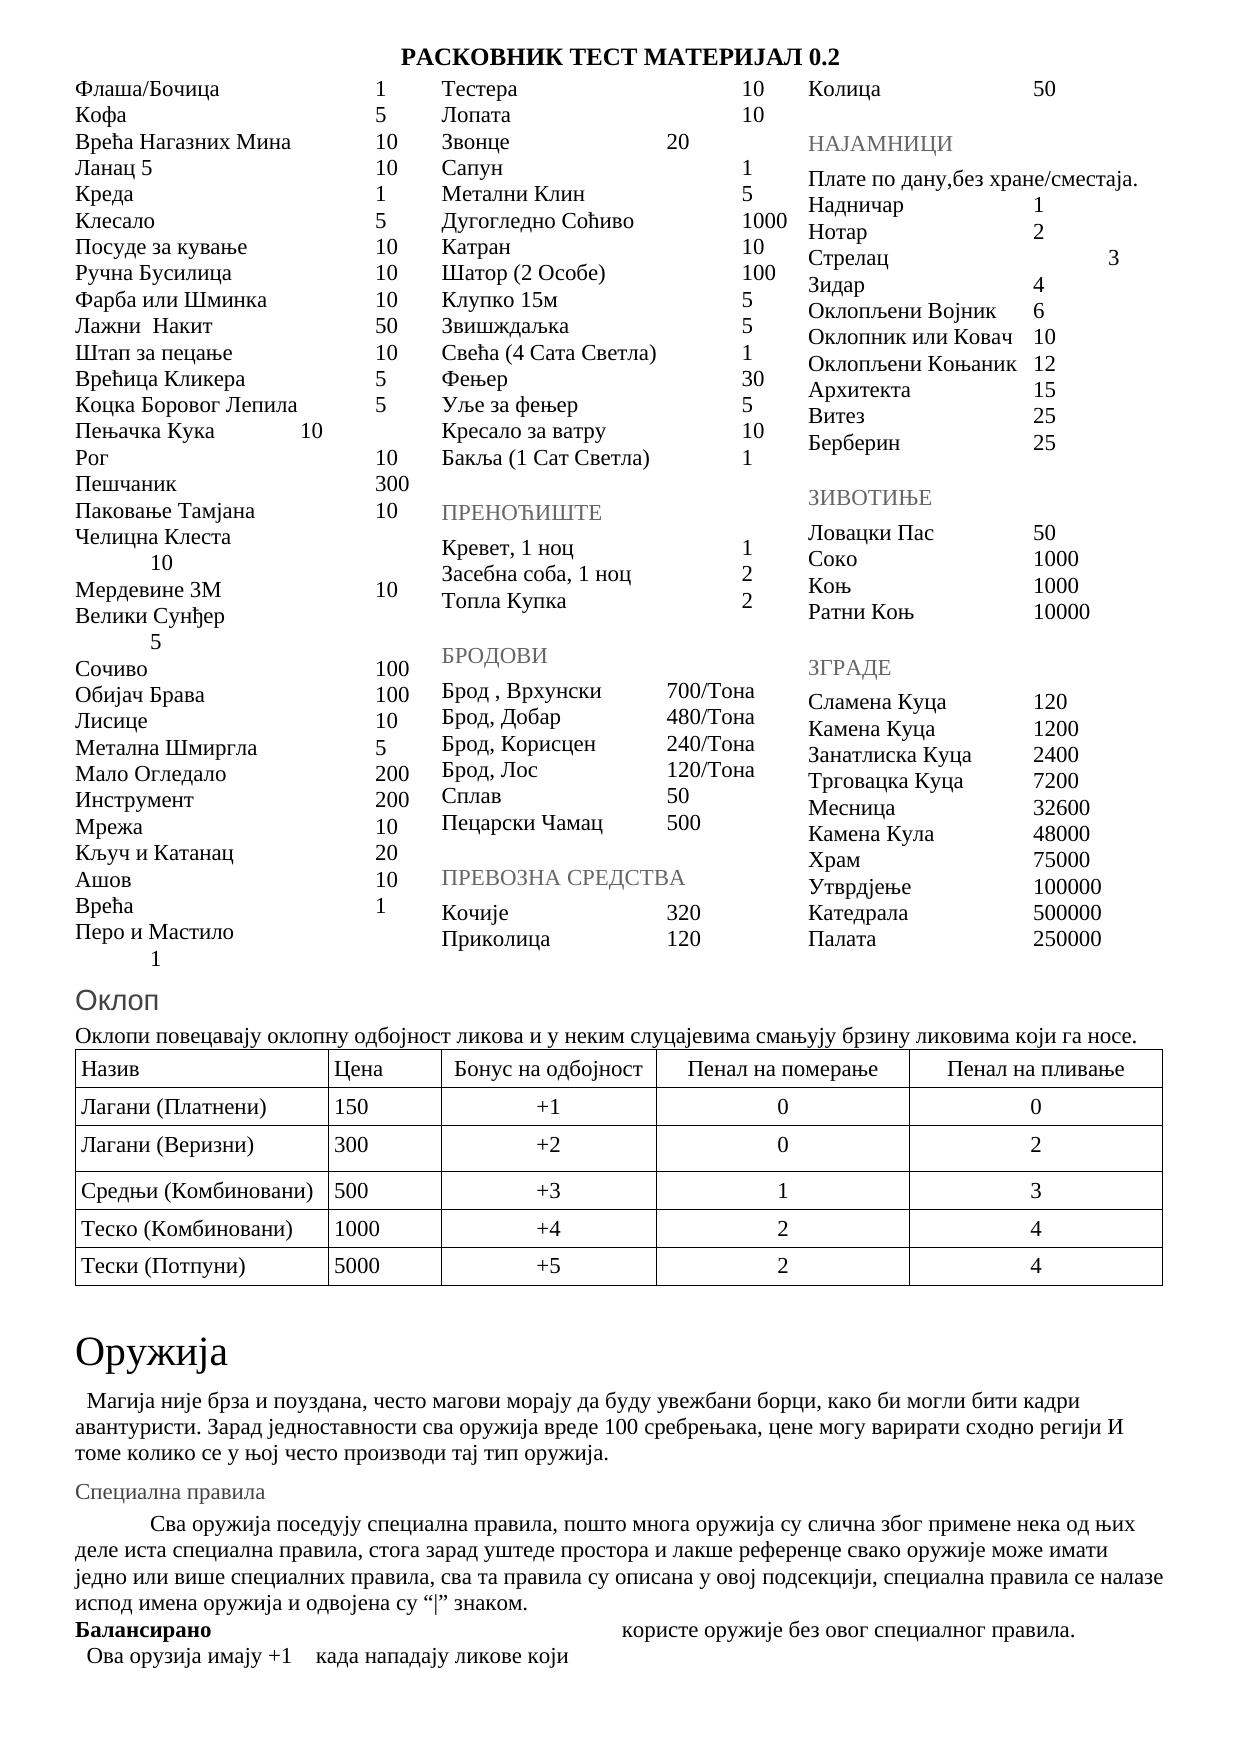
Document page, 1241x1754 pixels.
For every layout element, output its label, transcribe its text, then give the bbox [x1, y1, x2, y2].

text Брод, Корисцен 240/Тона [441, 730, 799, 756]
text Клупко 15м 5 [441, 286, 799, 312]
text Звонце 20 [441, 128, 799, 154]
text Флаша/Бочица 1 [75, 75, 432, 101]
text Обијач Брава 100 [75, 681, 432, 707]
text Врећица Кликера 5 [75, 365, 432, 391]
table_header Бонус на одбојност [442, 1050, 656, 1087]
text Колица 50 [808, 75, 1166, 101]
table_cell Лагани (Платнени) [76, 1088, 328, 1125]
text Сочиво 100 [75, 655, 432, 681]
table_header Пенал на померање [657, 1050, 909, 1087]
table_header Цена [329, 1050, 441, 1087]
text Ашов 10 [75, 866, 432, 892]
text Топла Купка 2 [441, 587, 799, 613]
text Камена Куца 1200 [808, 714, 1166, 741]
table_cell 0 [910, 1088, 1162, 1125]
subtitle ЗГРАДЕ [808, 653, 1166, 680]
text Месница 32600 [808, 794, 1166, 820]
text Врећа 1 [75, 892, 432, 918]
text Занатлиска Куца 2400 [808, 741, 1166, 767]
text Сва оружија поседују специална правила, пошто многа оружија су слична због примене нека од њих деле иста специална правила, стога зарад уштеде простора и лакше референце свако оружије може имати једно или више специалних правила, сва та правила су описана у овој подсекцији, специална правила се налазе испод имена оружија и одвојена су “|” знаком. [75, 1510, 1166, 1616]
text Мрежа 10 [75, 813, 432, 839]
text Дугогледно Соћиво 1000 [441, 207, 799, 233]
text Оклопник или Ковач 10 [808, 323, 1166, 350]
text Врећа Нагазних Мина 10 [75, 128, 432, 154]
text Брод, Добар 480/Тона [441, 703, 799, 730]
text Велики Сунђер 5 [75, 602, 432, 655]
text Паковање Тамјана 10 [75, 497, 432, 523]
text Кочије 320 [441, 899, 799, 925]
table_header Пенал на пливање [910, 1050, 1162, 1087]
table_cell 1000 [329, 1210, 441, 1247]
text Палата 250000 [808, 925, 1166, 952]
text Коцка Боровог Лепила 5 [75, 391, 432, 418]
subtitle БРОДОВИ [441, 642, 799, 669]
text Свећа (4 Сата Светла) 1 [441, 338, 799, 365]
text Фењер 30 [441, 365, 799, 391]
text Кресало за ватру 10 [441, 418, 799, 444]
text Храм 75000 [808, 846, 1166, 873]
text Мало Огледало 200 [75, 760, 432, 787]
text Ратни Коњ 10000 [808, 598, 1166, 624]
text Пецарски Чамац 500 [441, 809, 799, 835]
text Пењачка Кука 10 [75, 418, 432, 444]
text Катедрала 500000 [808, 899, 1166, 925]
table_cell 1 [657, 1172, 909, 1209]
text Оклопи повецавају оклопну одбојност ликова и у неким слуцајевима смањују брзину ликовима који га носе. [75, 1023, 1166, 1049]
text Приколица 120 [441, 925, 799, 952]
table_cell 150 [329, 1088, 441, 1125]
table_cell 500 [329, 1172, 441, 1209]
text Катран 10 [441, 233, 799, 259]
subtitle ЗИВОТИЊЕ [808, 484, 1166, 511]
table_header Назив [76, 1050, 328, 1087]
text Зидар 4 [808, 271, 1166, 297]
subtitle Оклоп [75, 983, 1166, 1017]
text Стрелац 3 [808, 244, 1166, 271]
text Брод, Лос 120/Тона [441, 756, 799, 782]
text Перо и Мастило 1 [75, 918, 432, 971]
text Мердевине 3М 10 [75, 576, 432, 602]
text Пешчаник 300 [75, 470, 432, 497]
text Ловацки Пас 50 [808, 519, 1166, 545]
text Плате по дану,без хране/сместаја. [808, 165, 1166, 192]
text Посуде за кување 10 [75, 233, 432, 259]
text Надничар 1 [808, 192, 1166, 218]
table_cell +4 [442, 1210, 656, 1247]
text Рог 10 [75, 444, 432, 470]
text Кључ и Катанац 20 [75, 839, 432, 866]
text Клесало 5 [75, 207, 432, 233]
text Балансирано [75, 1616, 619, 1642]
subtitle ПРЕВОЗНА СРЕДСТВА [441, 864, 799, 891]
table_cell 300 [329, 1126, 441, 1171]
text Сламена Куца 120 [808, 688, 1166, 714]
table_cell 2 [657, 1210, 909, 1247]
table_cell 4 [910, 1210, 1162, 1247]
table_cell Теско (Комбиновани) [76, 1210, 328, 1247]
table_cell 0 [657, 1126, 909, 1171]
table_cell 2 [657, 1248, 909, 1284]
text Инструмент 200 [75, 787, 432, 813]
text Лисице 10 [75, 707, 432, 734]
text Челицна Клеста 10 [75, 523, 432, 576]
table_cell Тески (Потпуни) [76, 1248, 328, 1284]
text Ова орузија имају +1🎲 када нападају ликове који [75, 1642, 619, 1668]
text Нотар 2 [808, 218, 1166, 244]
text Уље за фењер 5 [441, 391, 799, 418]
text Коњ 1000 [808, 572, 1166, 598]
text Креда 1 [75, 180, 432, 207]
text Звишждаљка 5 [441, 312, 799, 338]
text Кофа 5 [75, 101, 432, 128]
table_cell 2 [910, 1126, 1162, 1171]
text Шатор (2 Особе) 100 [441, 259, 799, 286]
table_cell +5 [442, 1248, 656, 1284]
text Бакља (1 Сат Светла) 1 [441, 444, 799, 470]
text Фарба или Шминка 10 [75, 286, 432, 312]
text Метални Клин 5 [441, 180, 799, 207]
text користе оружије без овог специалног правила. [622, 1616, 1166, 1642]
subtitle Оружија [75, 1326, 1166, 1374]
text Тестера 10 [441, 75, 799, 101]
subtitle ПРЕНОЋИШТЕ [441, 499, 799, 526]
text Витез 25 [808, 402, 1166, 429]
text Ланац 5💥 10 [75, 154, 432, 180]
table_cell +1 [442, 1088, 656, 1125]
text Архитекта 15 [808, 376, 1166, 402]
text Засебна соба, 1 ноц 2 [441, 561, 799, 587]
table_cell 0 [657, 1088, 909, 1125]
text Трговацка Куца 7200 [808, 767, 1166, 794]
text Магија није брза и поуздана, често магови морају да буду увежбани борци, како би могли бити кадри авантуристи. Зарад једноставности сва оружија вреде 100 сребрењака, цене могу варирати сходно регији И томе колико се у њој често производи тај тип оружија. [75, 1387, 1166, 1466]
text Оклопљени Коњаник 12 [808, 350, 1166, 376]
text Брод , Врхунски 700/Тона [441, 677, 799, 703]
text Камена Кула 48000 [808, 820, 1166, 846]
table_cell +3 [442, 1172, 656, 1209]
text Сплав 50 [441, 782, 799, 809]
text Лажни Накит 50 [75, 312, 432, 338]
text Берберин 25 [808, 429, 1166, 455]
text Лопата 10 [441, 101, 799, 128]
text Утврдјење 100000 [808, 873, 1166, 899]
table_cell Средњи (Комбиновани) [76, 1172, 328, 1209]
text Ручна Бусилица 10 [75, 259, 432, 286]
subtitle НАЈАМНИЦИ [808, 131, 1166, 157]
table_cell 4 [910, 1248, 1162, 1284]
table_cell 3 [910, 1172, 1162, 1209]
subtitle Специална правила [75, 1478, 1166, 1504]
text Соко 1000 [808, 545, 1166, 572]
table_cell 5000 [329, 1248, 441, 1284]
text Штап за пецање 10 [75, 338, 432, 365]
table_cell Лагани (Веризни) [76, 1126, 328, 1171]
text Метална Шмиргла 5 [75, 734, 432, 760]
text Оклопљени Војник 6 [808, 297, 1166, 323]
table_cell +2 [442, 1126, 656, 1171]
text Кревет, 1 ноц 1 [441, 534, 799, 561]
text Сапун 1 [441, 154, 799, 180]
